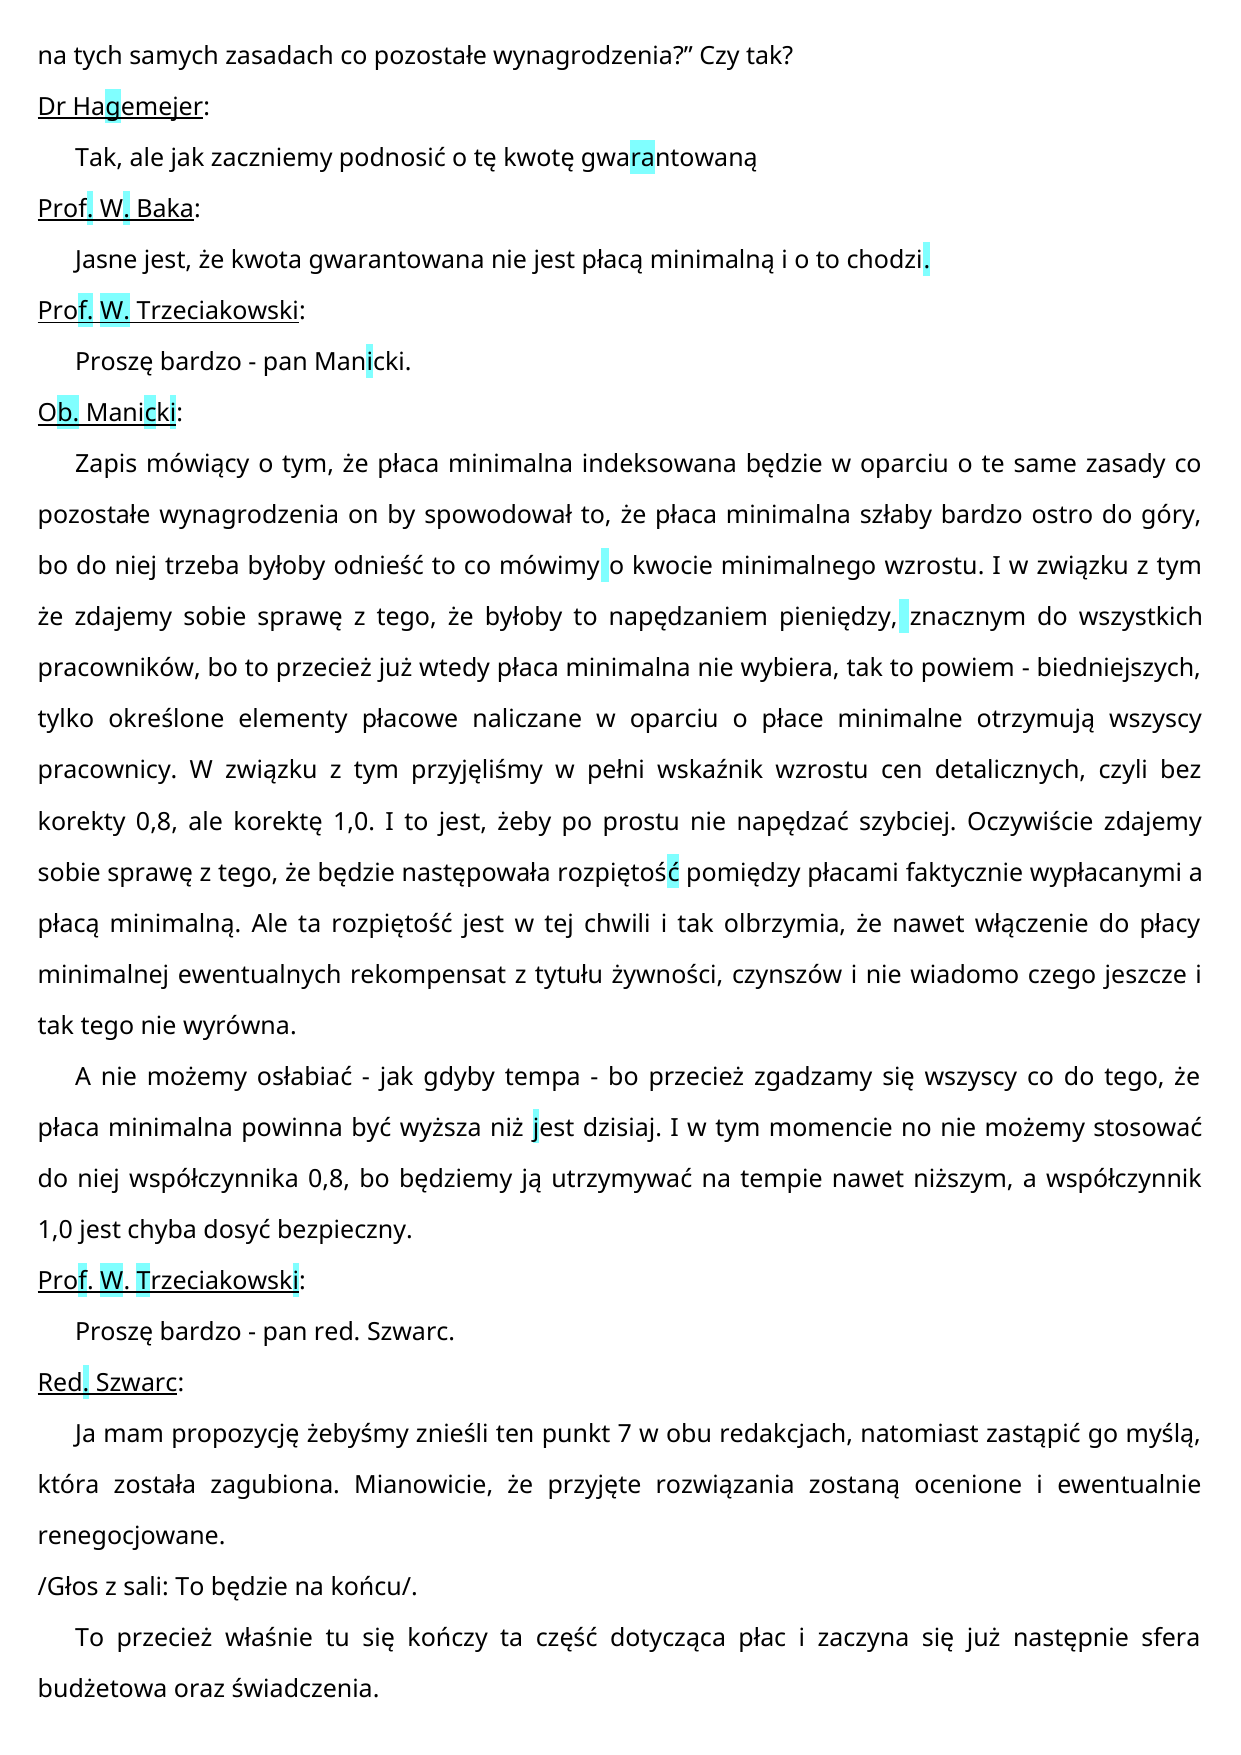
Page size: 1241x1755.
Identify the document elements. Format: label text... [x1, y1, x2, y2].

text To przecież właśnie tu się kończy ta część dotycząca płac i zaczyna się już następnie sfera budżetowa oraz świadczenia. [37, 1620, 1203, 1705]
text na tych samych zasadach co pozostałe wynagrodzenia?” Czy tak? [37, 37, 1203, 72]
text Ja mam propozycję żebyśmy znieśli ten punkt 7 w obu redakcjach, natomiast zastąpić go myślą, która została zagubiona. Mianowicie, że przyjęte rozwiązania zostaną ocenione i ewentualnie renegocjowane. [37, 1416, 1203, 1552]
text /Głos z sali: To będzie na końcu/. [37, 1569, 1203, 1603]
text Zapis mówiący o tym, że płaca minimalna indeksowana będzie w oparciu o te same zasady co pozostałe wynagrodzenia on by spowodował to, że płaca minimalna szłaby bardzo ostro do góry, bo do niej trzeba byłoby odnieść to co mówimy o kwocie minimalnego wzrostu. I w związku z tym że zdajemy sobie sprawę z tego, że byłoby to napędzaniem pieniędzy, znacznym do wszystkich pracowników, bo to przecież już wtedy płaca minimalna nie wybiera, tak to powiem - biedniejszych, tylko określone elementy płacowe naliczane w oparciu o płace minimalne otrzymują wszyscy pracownicy. W związku z tym przyjęliśmy w pełni wskaźnik wzrostu cen detalicznych, czyli bez korekty 0,8, ale korektę 1,0. I to jest, żeby po prostu nie napędzać szybciej. Oczywiście zdajemy sobie sprawę z tego, że będzie następowała rozpiętość pomiędzy płacami faktycznie wypłacanymi a płacą minimalną. Ale ta rozpiętość jest w tej chwili i tak olbrzymia, że nawet włączenie do płacy minimalnej ewentualnych rekompensat z tytułu żywności, czynszów i nie wiadomo czego jeszcze i tak tego nie wyrówna. [37, 446, 1203, 1041]
text Red. Szwarc: [37, 1364, 1203, 1399]
text Jasne jest, że kwota gwarantowana nie jest płacą minimalną i o to chodzi. [37, 242, 1203, 276]
text Dr Hagemejer: [37, 88, 1203, 123]
text Proszę bardzo - pan Manicki. [37, 344, 1203, 378]
text A nie możemy osłabiać - jak gdyby tempa - bo przecież zgadzamy się wszyscy co do tego, że płaca minimalna powinna być wyższa niż jest dzisiaj. I w tym momencie no nie możemy stosować do niej współczynnika 0,8, bo będziemy ją utrzymywać na tempie nawet niższym, a współczynnik 1,0 jest chyba dosyć bezpieczny. [37, 1058, 1203, 1246]
text Proszę bardzo - pan red. Szwarc. [37, 1313, 1203, 1348]
text Prof. W. Trzeciakowski: [37, 1262, 1203, 1297]
text Tak, ale jak zaczniemy podnosić o tę kwotę gwarantowaną [37, 139, 1203, 174]
text Prof. W. Baka: [37, 191, 1203, 225]
text Ob. Manicki: [37, 395, 1203, 429]
text Prof. W. Trzeciakowski: [37, 293, 1203, 327]
